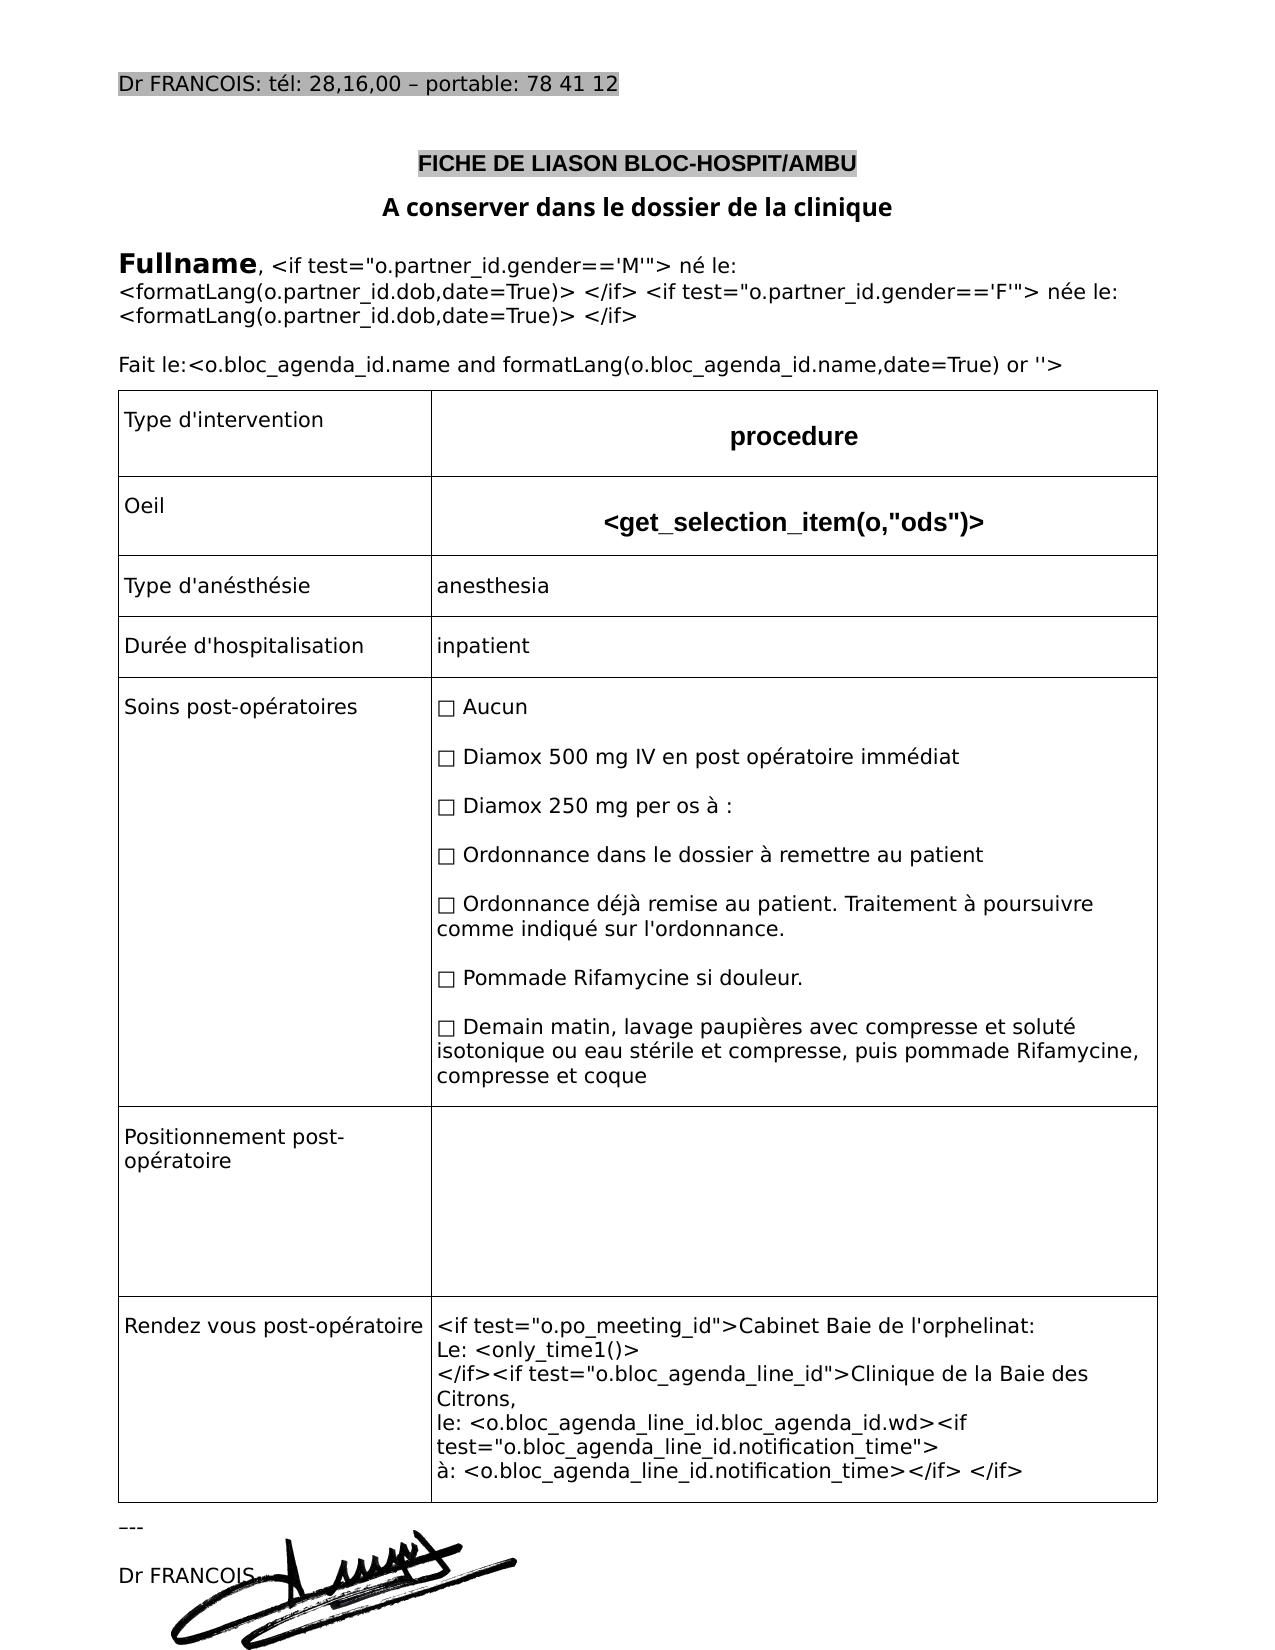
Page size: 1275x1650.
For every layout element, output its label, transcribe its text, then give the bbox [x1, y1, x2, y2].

table_cell Durée d'hospitalisation [119, 617, 431, 677]
table_cell Positionnement post-opératoire [119, 1107, 431, 1296]
table_cell anesthesia [432, 556, 1157, 616]
table_cell Soins post-opératoires [119, 678, 431, 1106]
subtitle FICHE DE LIASON BLOC-HOSPIT/AMBU [118, 150, 1157, 177]
table_cell Type d'anésthésie [119, 556, 431, 616]
table_cell <if test="o.po_meeting_id">Cabinet Baie de l'orphelinat: Le: <only_time1()> </if><if test="o.bloc_agenda_line_id">Clinique de la Baie des Citrons, le: <o.bloc_agenda_line_id.bloc_agenda_id.wd><if test="o.bloc_agenda_line_id.notification_time"> à: <o.bloc_agenda_line_id.notification_time></if> </if> [432, 1297, 1157, 1502]
text –-- [118, 1515, 1157, 1539]
text Dr FRANCOIS [518, 1564, 1157, 1588]
table_header Type d'intervention [119, 391, 431, 476]
table_cell inpatient [432, 617, 1157, 677]
table_cell Rendez vous post-opératoire [119, 1297, 431, 1502]
text Dr FRANCOIS [118, 1564, 170, 1588]
table_cell □ Aucun □ Diamox 500 mg IV en post opératoire immédiat □ Diamox 250 mg per os à : □ Ordonnance dans le dossier à remettre au patient □ Ordonnance déjà remise au patient. Traitement à poursuivre comme indiqué sur l'ordonnance. □ Pommade Rifamycine si douleur. □ Demain matin, lavage paupières avec compresse et soluté isotonique ou eau stérile et compresse, puis pommade Rifamycine, compresse et coque [432, 678, 1157, 1106]
table_cell <get_selection_item(o,"ods")> [432, 477, 1157, 555]
table_cell Oeil [119, 477, 431, 555]
text Fullname, <if test="o.partner_id.gender=='M'"> né le: <formatLang(o.partner_id.dob,date=True)> </if> <if test="o.partner_id.gender=='F'"> née le: <formatLang(o.partner_id.dob,date=True)> </if> [118, 248, 1157, 328]
table_cell [432, 1107, 1157, 1296]
picture [170, 1530, 518, 1650]
table_header procedure [432, 391, 1157, 476]
text Fait le:<o.bloc_agenda_id.name and formatLang(o.bloc_agenda_id.name,date=True) or ''> [118, 353, 1157, 378]
text A conserver dans le dossier de la clinique [118, 189, 1157, 223]
